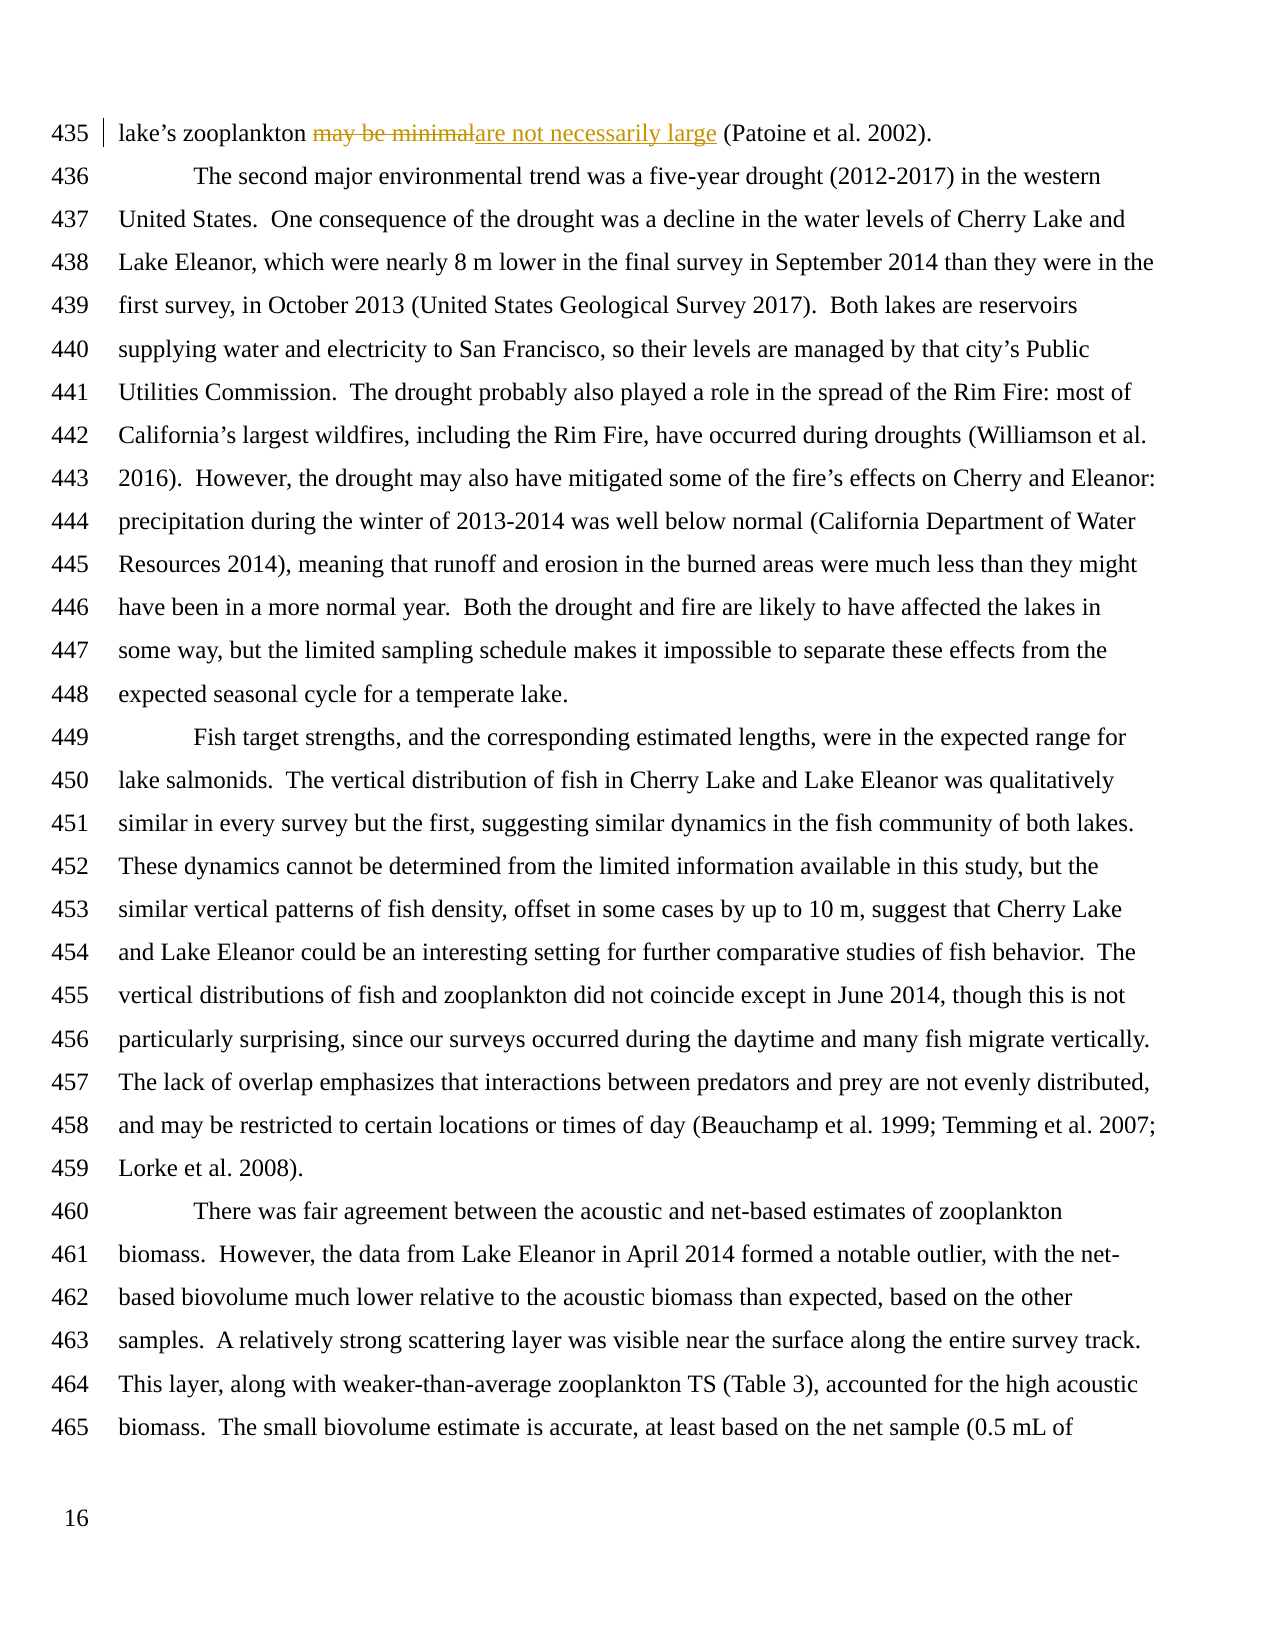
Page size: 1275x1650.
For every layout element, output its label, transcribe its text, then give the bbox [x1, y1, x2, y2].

text The second major environmental trend was a five-year drought (2012-2017) in the western United States. One consequence of the drought was a decline in the water levels of Cherry Lake and Lake Eleanor, which were nearly 8 m lower in the final survey in September 2014 than they were in the first survey, in October 2013 (United States Geological Survey 2017)⁠. Both lakes are reservoirs supplying water and electricity to San Francisco, so their levels are managed by that city’s Public Utilities Commission. The drought probably also played a role in the spread of the Rim Fire: most of California’s largest wildfires, including the Rim Fire, have occurred during droughts (Williamson et al. 2016)⁠. However, the drought may also have mitigated some of the fire’s effects on Cherry and Eleanor: precipitation during the winter of 2013-2014 was well below normal (California Department of Water Resources 2014)⁠, meaning that runoff and erosion in the burned areas were much less than they might have been in a more normal year. Both the drought and fire are likely to have affected the lakes in some way, but the limited sampling schedule makes it impossible to separate these effects from the expected seasonal cycle for a temperate lake. [118, 161, 1157, 707]
text Two longer-term environmental changes under way during this study deserve mention, though their effects are unclear. The first was the Rim Wildfire, which started approximately 20 km southwest of Cherry Lake and Lake Eleanor on 17 August 2013. The fire spread rapidly, becoming the third-largest wildfire on record in California, and burned portions of both lakes’ watersheds. The fire was not fully contained until several days after the first surveys in October 2013 (National Wildfire Coordinating Group 2013)⁠. Fires can have a number of effects on lakes and the animals in them, for instance by increasing runoff from burned watersheds, depositing ash from the air, or altering the characteristics of incident solar radiation via drifting smoke plumes (Urmy et al. 2016; Williamson et al. 2016)⁠, though their effects on a lake’s zooplankton are not necessarily large (Patoine et al. 2002)⁠. [118, 118, 1157, 147]
text There was fair agreement between the acoustic and net-based estimates of zooplankton biomass. However, the data from Lake Eleanor in April 2014 formed a notable outlier, with the net-based biovolume much lower relative to the acoustic biomass than expected, based on the other samples. A relatively strong scattering layer was visible near the surface along the entire survey track. This layer, along with weaker-than-average zooplankton TS (Table 3), accounted for the high acoustic biomass. The small biovolume estimate is accurate, at least based on the net sample (0.5 mL of zooplankton from a total filtered volume of 15 m3). The discrepancy between these two measures is probably due to some combination of random variability in the net sample and uncertainty in our TS estimates. Regardless, regressions with and without this outlier produced positive slopes. Without it, the slope was significantly different from zero with a value of 0.34 mL mg-1. Wiebe et al. (1975)⁠ found that displacement biovolume DV and wet weight WW of marine zooplankton were related by the equation which, in linear terms, implies a slope of approximately 1.2 mL mg-1, 3.5 times higher than our estimate. This difference is not totally unexpected: Weibe et al.’s (1975) data came exclusively from net samples in marine environments, and acoustic estimates of biomass are often several times higher than those based on net catches, probably due to avoidance reactions by the animals (Warren and Wiebe 2008; Wiebe et al. 2013)⁠. If true, this implies that a regression of net-based biovolume on acoustically-derived biomass would have a shallower slope than the same regression on net-based biomass. The multi-step conversion process from acoustic backscatter to biovolume introduces a number of uncertainties. In addition, the spatial extent of our net sampling was quite limited compared with that of the acoustics. Our results should thus be interpreted with some caution. However, our procedures do produce realistic biomass values, with reasonable agreement between nets and acoustics, increasing our confidence that the patterns observed are biologically meaningful. [118, 1196, 1157, 1441]
text Fish target strengths, and the corresponding estimated lengths, were in the expected range for lake salmonids. The vertical distribution of fish in Cherry Lake and Lake Eleanor was qualitatively similar in every survey but the first, suggesting similar dynamics in the fish community of both lakes. These dynamics cannot be determined from the limited information available in this study, but the similar vertical patterns of fish density, offset in some cases by up to 10 m, suggest that Cherry Lake and Lake Eleanor could be an interesting setting for further comparative studies of fish behavior. The vertical distributions of fish and zooplankton did not coincide except in June 2014, though this is not particularly surprising, since our surveys occurred during the daytime and many fish migrate vertically. The lack of overlap emphasizes that interactions between predators and prey are not evenly distributed, and may be restricted to certain locations or times of day (Beauchamp et al. 1999; Temming et al. 2007; Lorke et al. 2008)⁠. [118, 722, 1157, 1182]
